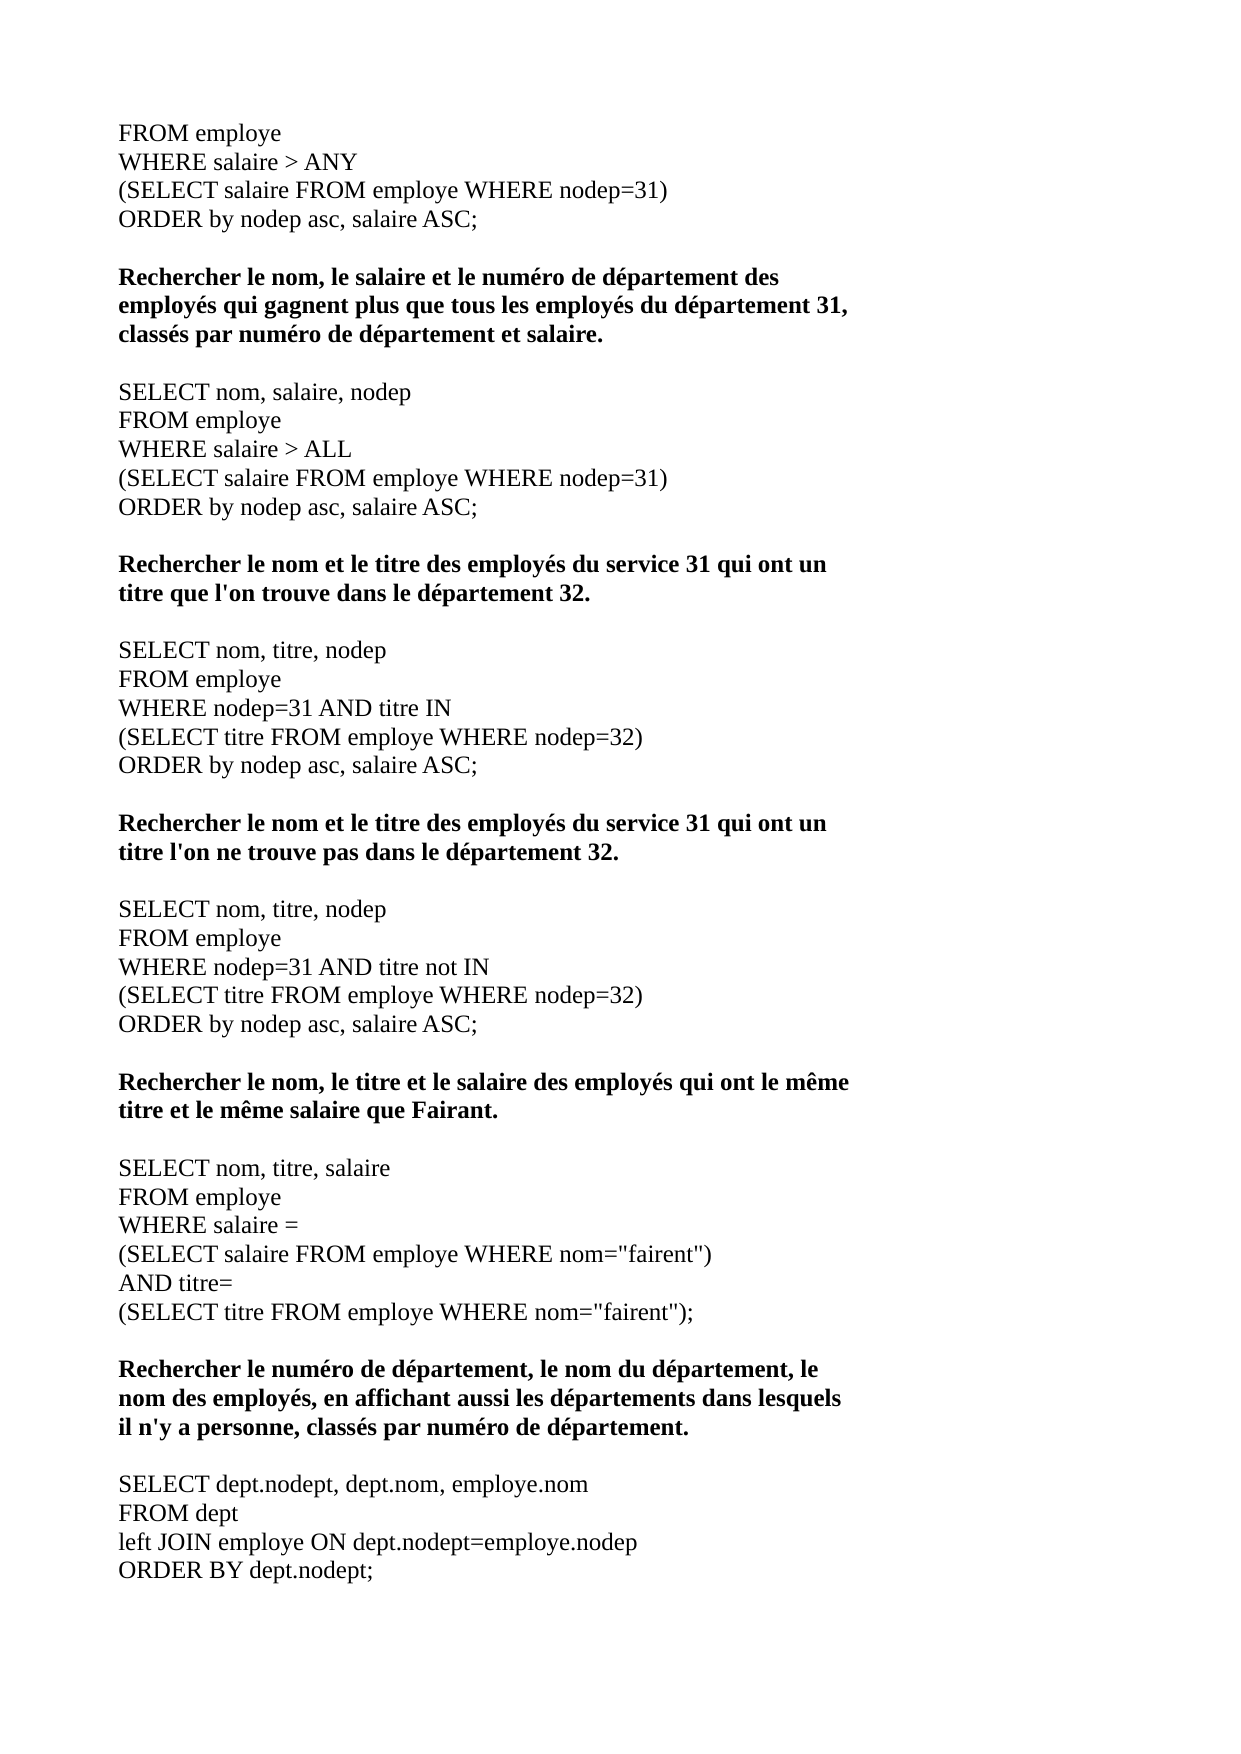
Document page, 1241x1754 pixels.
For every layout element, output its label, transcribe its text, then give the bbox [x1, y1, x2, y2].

text (SELECT salaire FROM employe WHERE nodep=31) [118, 176, 1122, 204]
text Rechercher le nom et le titre des employés du service 31 qui ont un [118, 808, 1122, 837]
text Rechercher le numéro de département, le nom du département, le [118, 1354, 1122, 1383]
text left JOIN employe ON dept.nodept=employe.nodep [118, 1527, 1122, 1556]
text titre que l'on trouve dans le département 32. [118, 578, 1122, 607]
text WHERE salaire > ALL [118, 434, 1122, 463]
text Rechercher le nom, le salaire et le numéro de département des [118, 262, 1122, 291]
text ORDER by nodep asc, salaire ASC; [118, 492, 1122, 521]
text FROM dept [118, 1498, 1122, 1527]
text nom des employés, en affichant aussi les départements dans lesquels [118, 1383, 1122, 1412]
text SELECT nom, titre, nodep [118, 894, 1122, 923]
text WHERE salaire = [118, 1211, 1122, 1239]
text titre et le même salaire que Fairant. [118, 1096, 1122, 1124]
text FROM employe [118, 406, 1122, 434]
text (SELECT titre FROM employe WHERE nom="fairent"); [118, 1297, 1122, 1326]
text SELECT nom, titre, salaire [118, 1153, 1122, 1182]
text SELECT nom, titre, nodep [118, 636, 1122, 664]
text ORDER BY dept.nodept; [118, 1556, 1122, 1584]
text classés par numéro de département et salaire. [118, 319, 1122, 348]
text SELECT dept.nodept, dept.nom, employe.nom [118, 1469, 1122, 1498]
text WHERE nodep=31 AND titre IN [118, 693, 1122, 722]
text (SELECT salaire FROM employe WHERE nodep=31) [118, 463, 1122, 492]
text Rechercher le nom et le titre des employés du service 31 qui ont un [118, 549, 1122, 578]
text FROM employe [118, 1182, 1122, 1211]
text (SELECT salaire FROM employe WHERE nom="fairent") [118, 1239, 1122, 1268]
text FROM employe [118, 118, 1122, 147]
text FROM employe [118, 664, 1122, 693]
text employés qui gagnent plus que tous les employés du département 31, [118, 291, 1122, 319]
text WHERE nodep=31 AND titre not IN [118, 952, 1122, 981]
text (SELECT titre FROM employe WHERE nodep=32) [118, 981, 1122, 1009]
text ORDER by nodep asc, salaire ASC; [118, 751, 1122, 779]
text Rechercher le nom, le titre et le salaire des employés qui ont le même [118, 1067, 1122, 1096]
text titre l'on ne trouve pas dans le département 32. [118, 837, 1122, 866]
text SELECT nom, salaire, nodep [118, 377, 1122, 406]
text FROM employe [118, 923, 1122, 952]
text WHERE salaire > ANY [118, 147, 1122, 176]
text AND titre= [118, 1268, 1122, 1297]
text (SELECT titre FROM employe WHERE nodep=32) [118, 722, 1122, 751]
text ORDER by nodep asc, salaire ASC; [118, 1009, 1122, 1038]
text il n'y a personne, classés par numéro de département. [118, 1412, 1122, 1441]
text ORDER by nodep asc, salaire ASC; [118, 204, 1122, 233]
